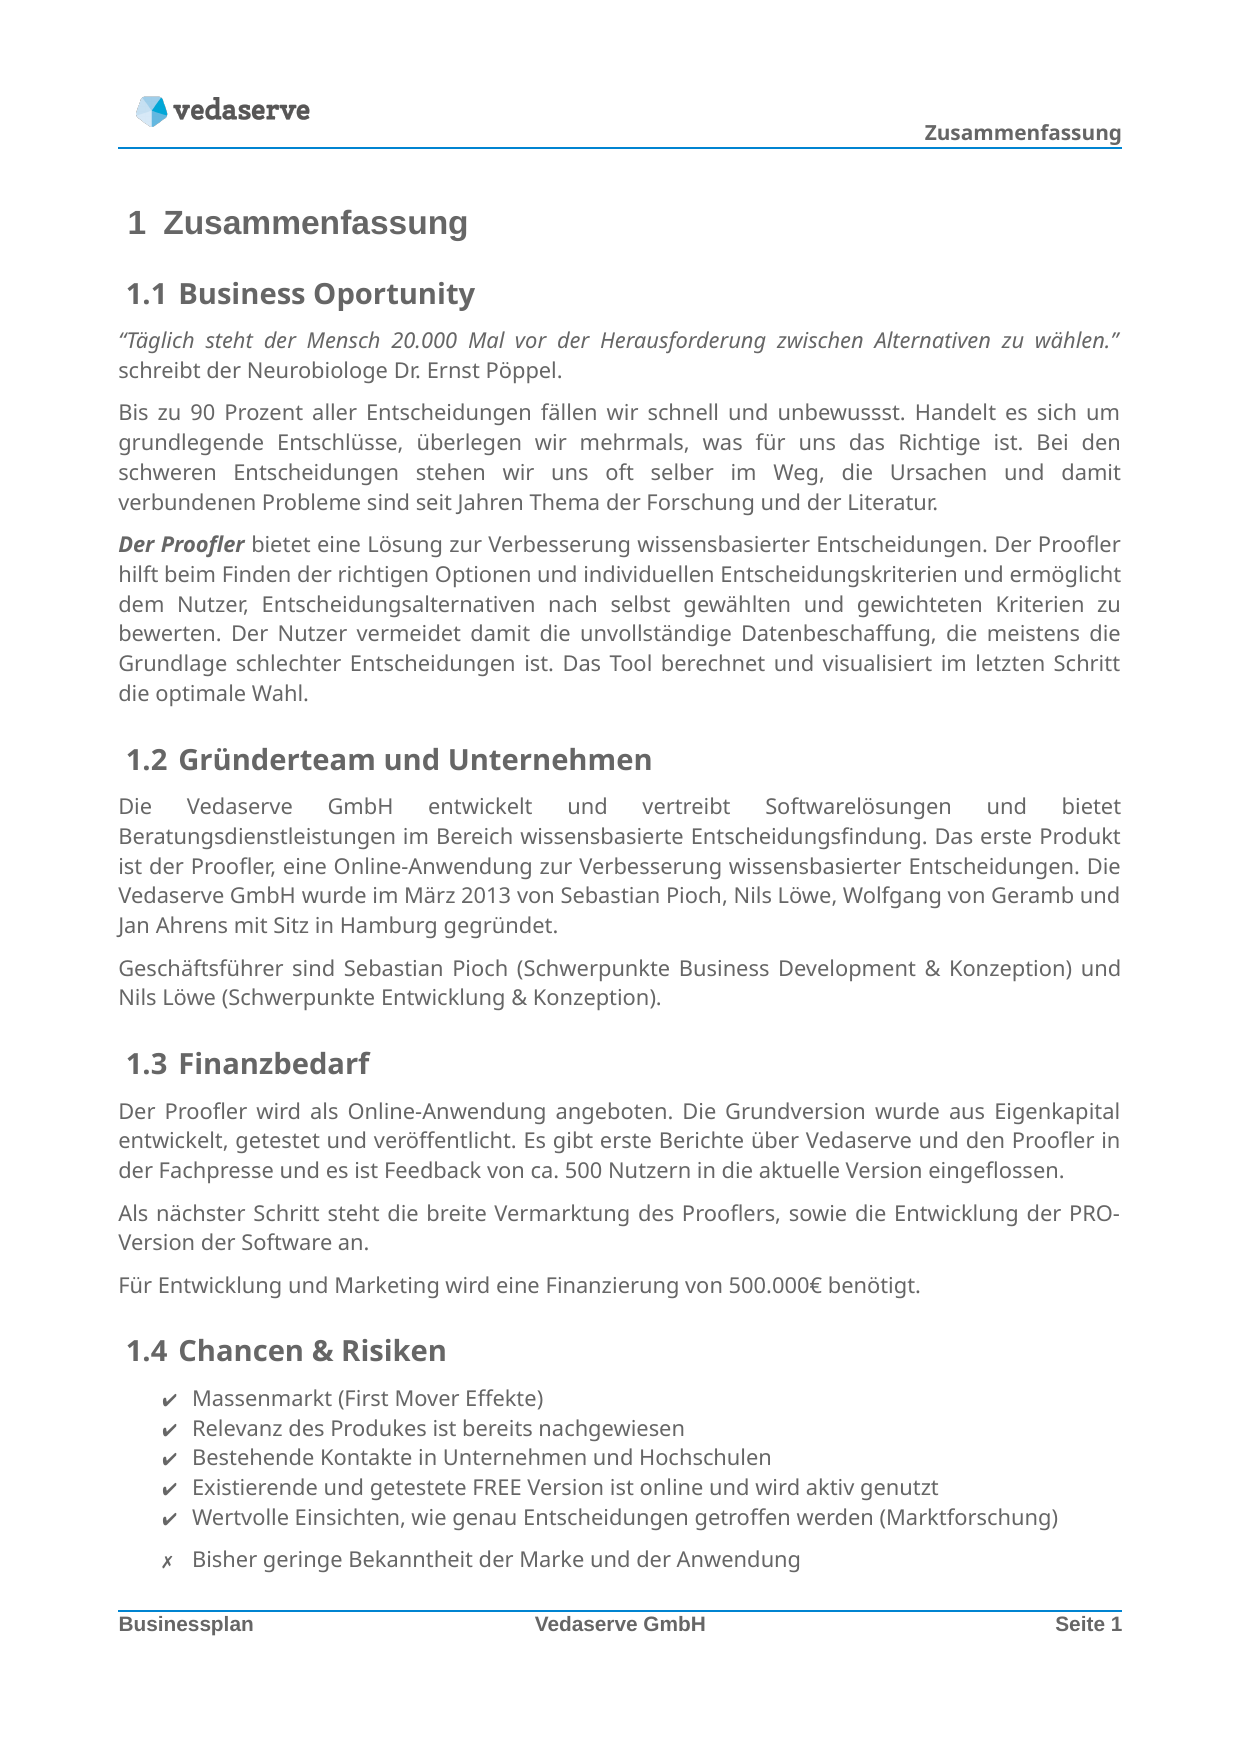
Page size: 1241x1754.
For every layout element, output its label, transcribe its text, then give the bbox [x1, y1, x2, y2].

list Wertvolle Einsichten, wie genau Entscheidungen getroffen werden (Marktforschung) [162, 1502, 1122, 1532]
picture [119, 67, 327, 157]
list Existierende und getestete FREE Version ist online und wird aktiv genutzt [162, 1472, 1122, 1502]
text “Täglich steht der Mensch 20.000 Mal vor der Herausforderung zwischen Alternativen zu wählen.” schreibt der Neurobiologe Dr. Ernst Pöppel. [118, 325, 1122, 385]
text Der Proofler bietet eine Lösung zur Verbesserung wissensbasierter Entscheidungen. Der Proofler hilft beim Finden der richtigen Optionen und individuellen Entscheidungskriterien und ermöglicht dem Nutzer, Entscheidungsalternativen nach selbst gewählten und gewichteten Kriterien zu bewerten. Der Nutzer vermeidet damit die unvollständige Datenbeschaffung, die meistens die Grundlage schlechter Entscheidungen ist. Das Tool berechnet und visualisiert im letzten Schritt die optimale Wahl. [118, 529, 1122, 708]
subtitle Chancen & Risiken [118, 1331, 1122, 1370]
text Als nächster Schritt steht die breite Vermarktung des Prooflers, sowie die Entwicklung der PRO-Version der Software an. [118, 1197, 1122, 1257]
subtitle Gründerteam und Unternehmen [118, 739, 1122, 779]
list Bestehende Kontakte in Unternehmen und Hochschulen [162, 1442, 1122, 1472]
text Geschäftsführer sind Sebastian Pioch (Schwerpunkte Business Development & Konzeption) und Nils Löwe (Schwerpunkte Entwicklung & Konzeption). [118, 953, 1122, 1012]
text Die Vedaserve GmbH entwickelt und vertreibt Softwarelösungen und bietet Beratungsdienstleistungen im Bereich wissensbasierte Entscheidungsfindung. Das erste Produkt ist der Proofler, eine Online-Anwendung zur Verbesserung wissensbasierter Entscheidungen. Die Vedaserve GmbH wurde im März 2013 von Sebastian Pioch, Nils Löwe, Wolfgang von Geramb und Jan Ahrens mit Sitz in Hamburg gegründet. [118, 791, 1122, 940]
text Für Entwicklung und Marketing wird eine Finanzierung von 500.000€ benötigt. [118, 1269, 1122, 1299]
list Bisher geringe Bekanntheit der Marke und der Anwendung [162, 1544, 1122, 1574]
list Relevanz des Produkes ist bereits nachgewiesen [162, 1413, 1122, 1442]
subtitle Zusammenfassung [118, 203, 1122, 242]
list Massenmarkt (First Mover Effekte) [162, 1383, 1122, 1413]
text Der Proofler wird als Online-Anwendung angeboten. Die Grundversion wurde aus Eigenkapital entwickelt, getestet und veröffentlicht. Es gibt erste Berichte über Vedaserve und den Proofler in der Fachpresse und es ist Feedback von ca. 500 Nutzern in die aktuelle Version eingeflossen. [118, 1096, 1122, 1185]
subtitle Business Oportunity [118, 273, 1122, 313]
subtitle Finanzbedarf [118, 1043, 1122, 1083]
text Bis zu 90 Prozent aller Entscheidungen fällen wir schnell und unbewussst. Handelt es sich um grundlegende Entschlüsse, überlegen wir mehrmals, was für uns das Richtige ist. Bei den schweren Entscheidungen stehen wir uns oft selber im Weg, die Ursachen und damit verbundenen Probleme sind seit Jahren Thema der Forschung und der Literatur. [118, 397, 1122, 516]
